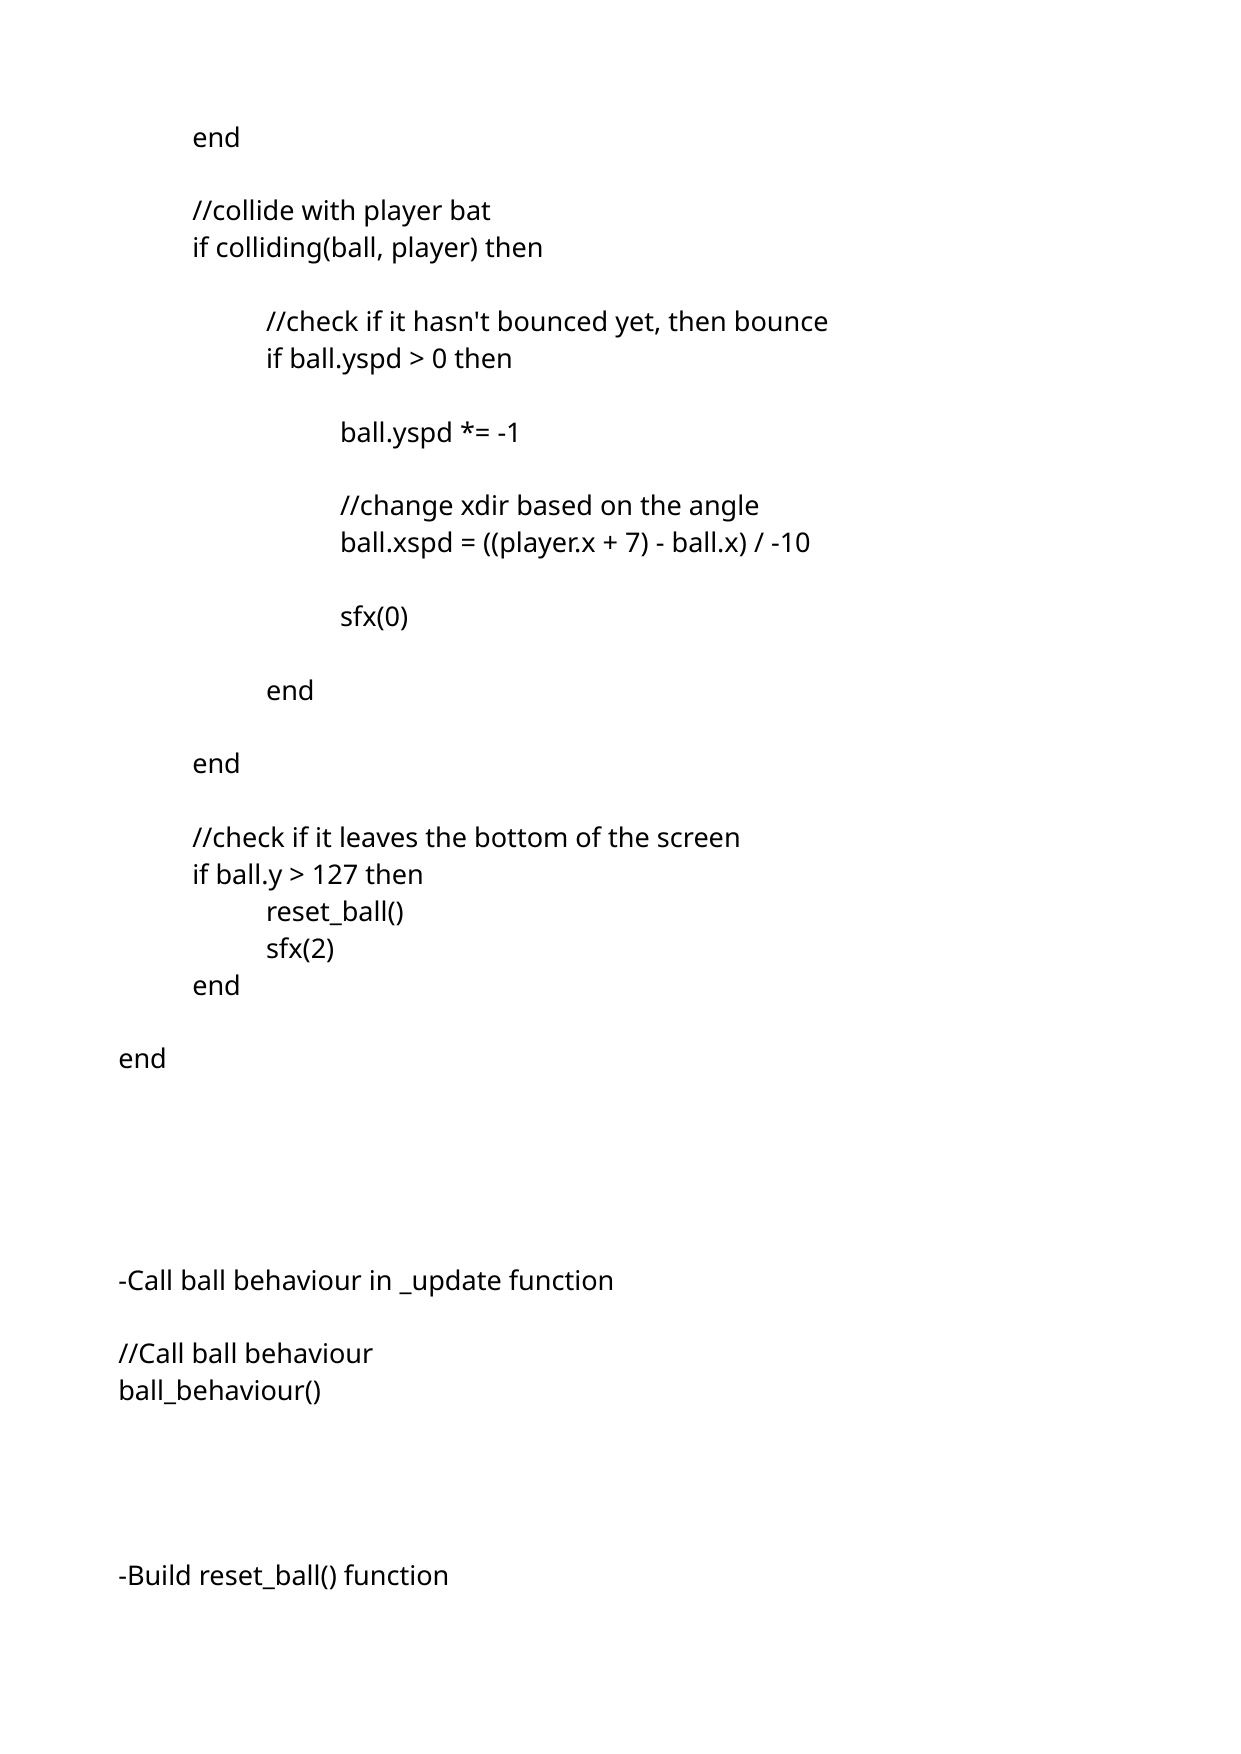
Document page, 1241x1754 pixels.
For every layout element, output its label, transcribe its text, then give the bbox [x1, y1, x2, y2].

text ball.xspd = ((player.x + 7) - ball.x) / -10 [118, 524, 1122, 561]
text if ball.y > 127 then [118, 856, 1122, 892]
text sfx(0) [118, 597, 1122, 634]
text //change xdir based on the angle [118, 487, 1122, 524]
text reset_ball() [118, 892, 1122, 929]
text //collide with player bat [118, 192, 1122, 229]
text -Call ball behaviour in _update function [118, 1261, 1122, 1298]
text end [118, 671, 1122, 708]
text //check if it leaves the bottom of the screen [118, 819, 1122, 856]
text end [118, 966, 1122, 1003]
text end [118, 118, 1122, 155]
text -Build reset_ball() function [118, 1556, 1122, 1593]
text //check if it hasn't bounced yet, then bounce [118, 302, 1122, 339]
text ball.yspd *= -1 [118, 413, 1122, 450]
text //Call ball behaviour [118, 1335, 1122, 1372]
text sfx(2) [118, 929, 1122, 966]
text end [118, 745, 1122, 782]
text if ball.yspd > 0 then [118, 339, 1122, 376]
text end [118, 1040, 1122, 1077]
text ball_behaviour() [118, 1372, 1122, 1409]
text if colliding(ball, player) then [118, 229, 1122, 266]
